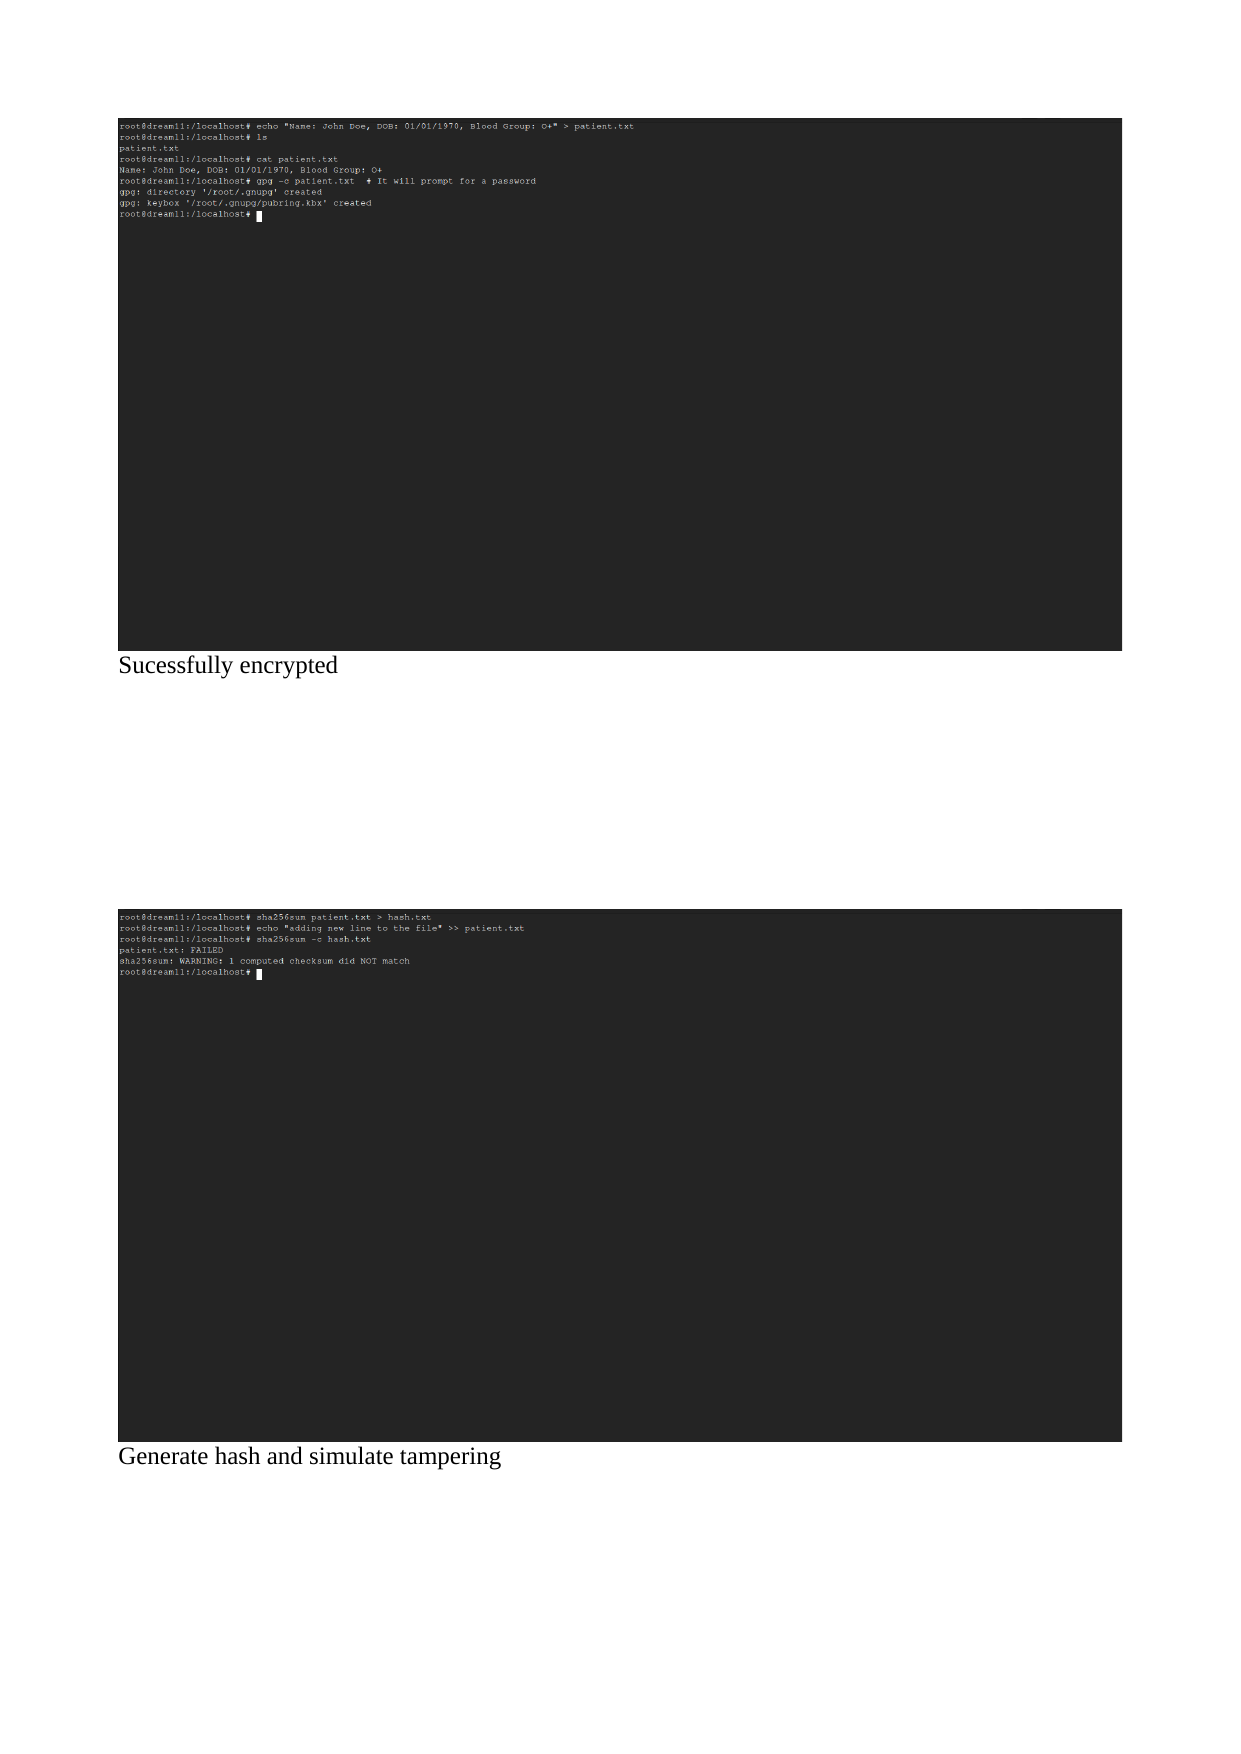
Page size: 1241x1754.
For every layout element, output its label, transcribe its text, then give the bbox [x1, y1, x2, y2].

picture [118, 909, 1123, 1442]
picture [118, 118, 1123, 651]
text Sucessfully encrypted [118, 651, 1122, 679]
text Generate hash and simulate tampering [118, 1442, 1122, 1470]
